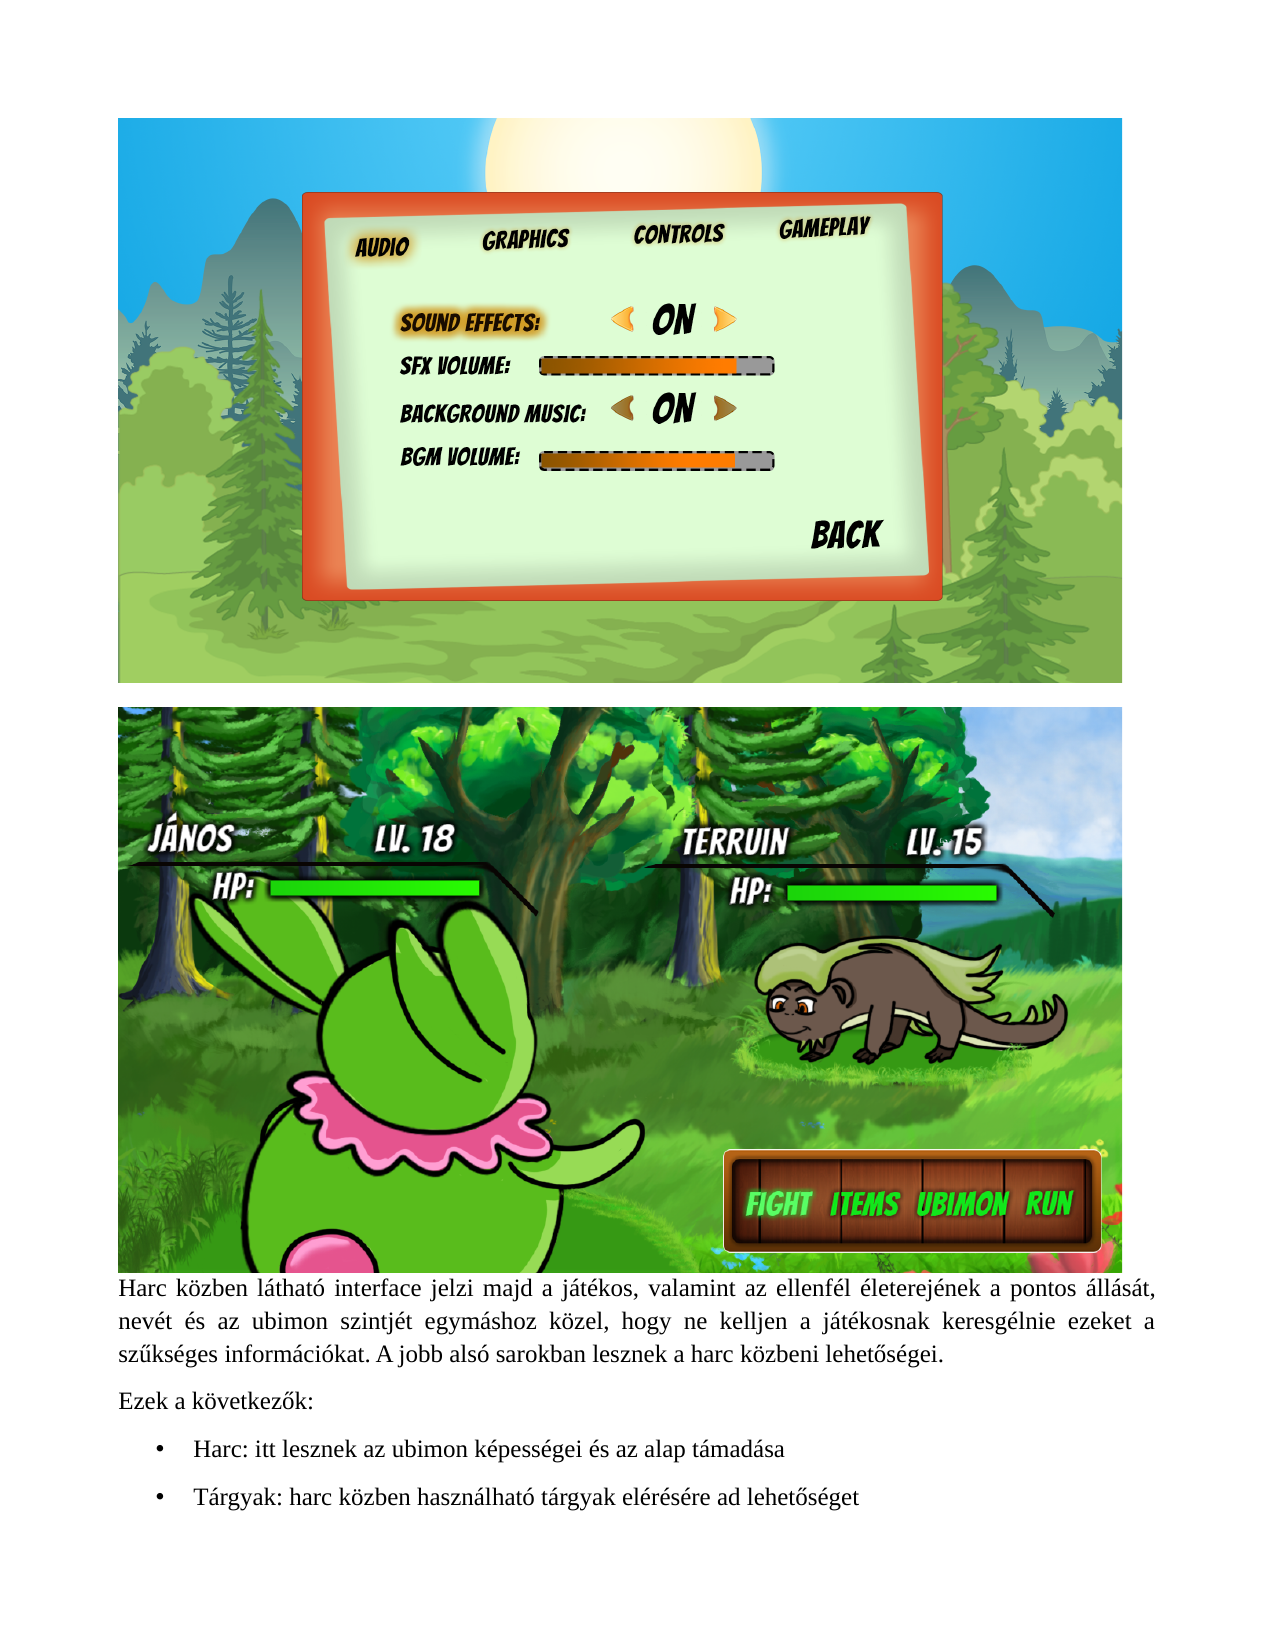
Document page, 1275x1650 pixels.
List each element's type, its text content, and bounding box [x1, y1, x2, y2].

text Harc közben látható interface jelzi majd a játékos, valamint az ellenfél életerejének a pontos állását, nevét és az ubimon szintjét egymáshoz közel, hogy ne kelljen a játékosnak keresgélnie ezeket a szűkséges információkat. A jobb alsó sarokban lesznek a harc közbeni lehetőségei. [118, 696, 1157, 1368]
picture [118, 707, 1123, 1273]
list Harc: itt lesznek az ubimon képességei és az alap támadása [156, 1434, 1157, 1463]
list Tárgyak: harc közben használható tárgyak elérésére ad lehetőséget [156, 1482, 1157, 1511]
text Ezek a következők: [118, 1386, 1157, 1415]
picture [118, 118, 1123, 683]
